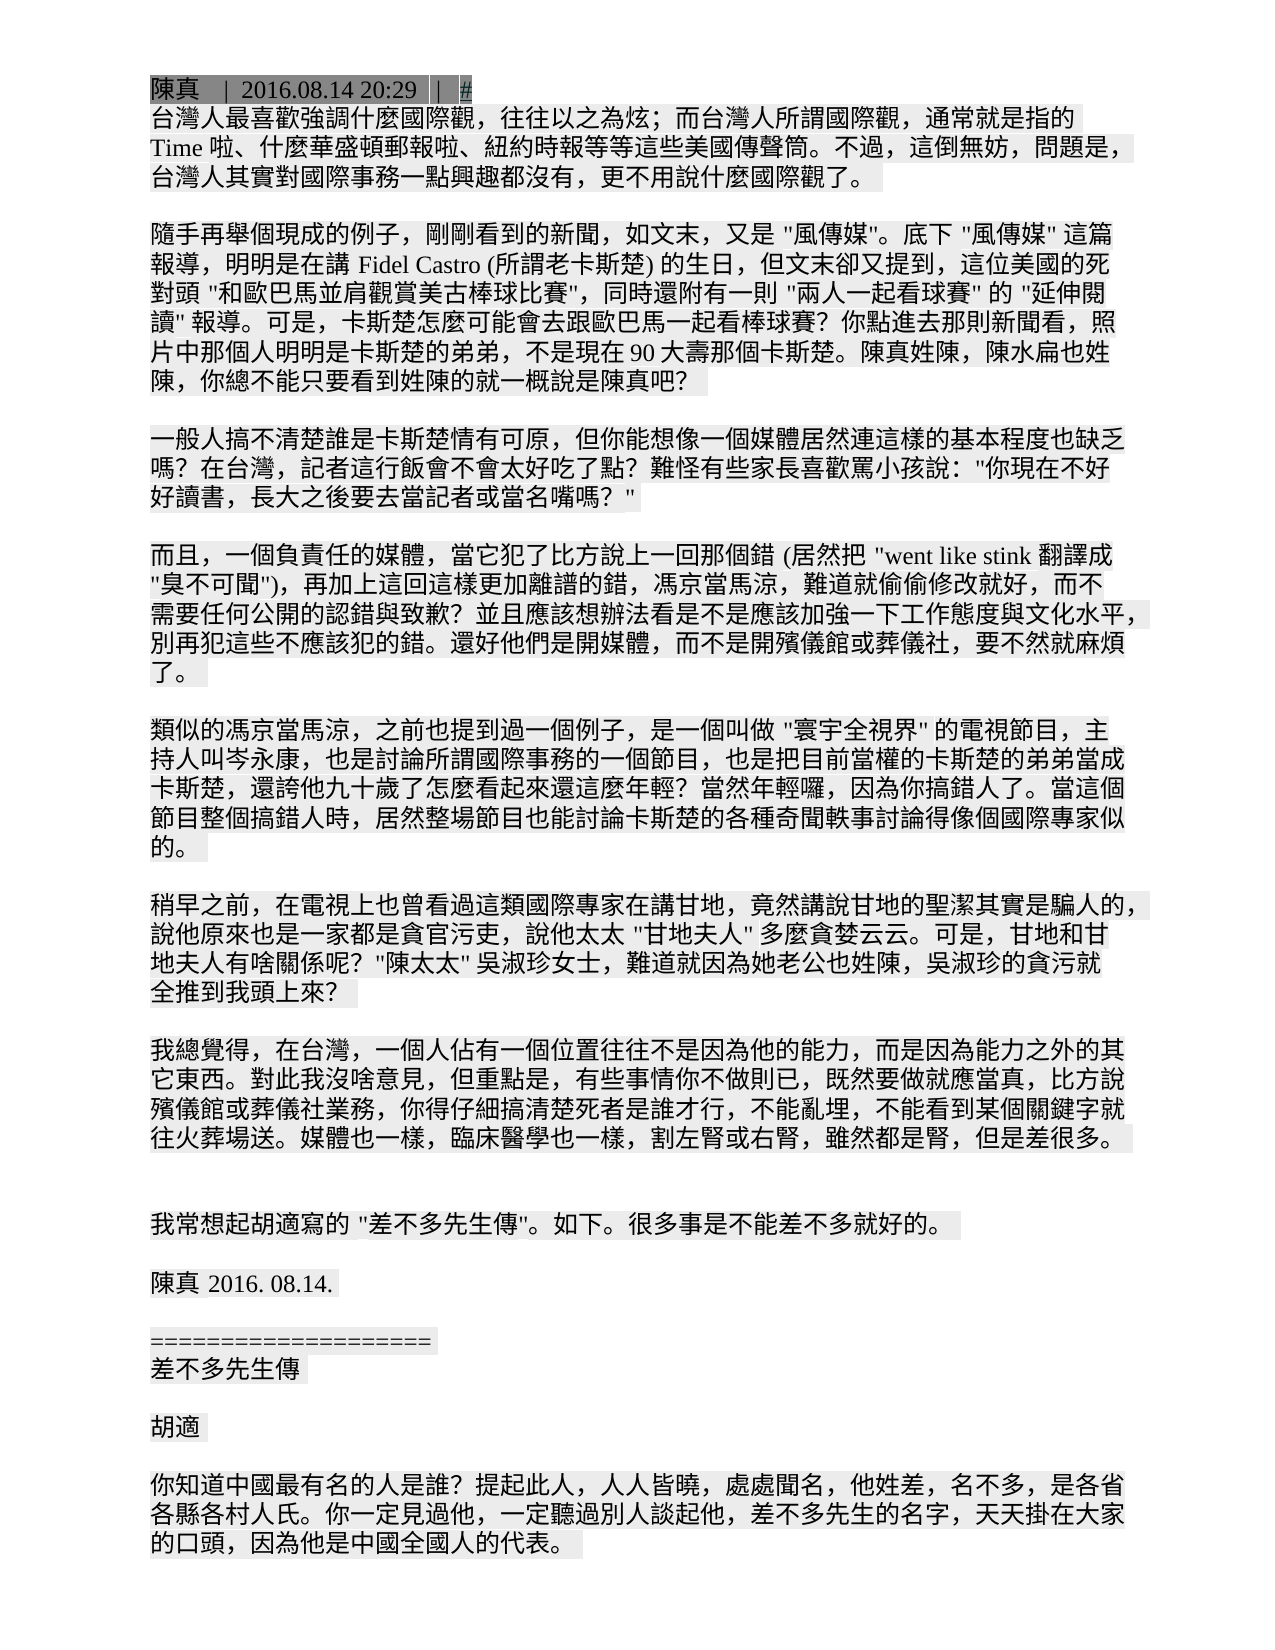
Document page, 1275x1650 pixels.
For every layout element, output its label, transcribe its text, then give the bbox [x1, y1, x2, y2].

text 台灣人最喜歡強調什麼國際觀，往往以之為炫；而台灣人所謂國際觀，通常就是指的 Time 啦、什麼華盛頓郵報啦、紐約時報等等這些美國傳聲筒。不過，這倒無妨，問題是，台灣人其實對國際事務一點興趣都沒有，更不用說什麼國際觀了。 隨手再舉個現成的例子，剛剛看到的新聞，如文末，又是 "風傳媒"。底下 "風傳媒" 這篇報導，明明是在講 Fidel Castro (所謂老卡斯楚) 的生日，但文末卻又提到，這位美國的死對頭 "和歐巴馬並肩觀賞美古棒球比賽"，同時還附有一則 "兩人一起看球賽" 的 "延伸閱讀" 報導。可是，卡斯楚怎麼可能會去跟歐巴馬一起看棒球賽？你點進去那則新聞看，照片中那個人明明是卡斯楚的弟弟，不是現在90大壽那個卡斯楚。陳真姓陳，陳水扁也姓陳，你總不能只要看到姓陳的就一概說是陳真吧？ 一般人搞不清楚誰是卡斯楚情有可原，但你能想像一個媒體居然連這樣的基本程度也缺乏嗎？在台灣，記者這行飯會不會太好吃了點？難怪有些家長喜歡罵小孩說："你現在不好好讀書，長大之後要去當記者或當名嘴嗎？" 而且，一個負責任的媒體，當它犯了比方說上一回那個錯 (居然把 "went like stink 翻譯成 "臭不可聞")，再加上這回這樣更加離譜的錯，馮京當馬涼，難道就偷偷修改就好，而不需要任何公開的認錯與致歉？並且應該想辦法看是不是應該加強一下工作態度與文化水平，別再犯這些不應該犯的錯。還好他們是開媒體，而不是開殯儀館或葬儀社，要不然就麻煩了。 類似的馮京當馬涼，之前也提到過一個例子，是一個叫做 "寰宇全視界" 的電視節目，主持人叫岑永康，也是討論所謂國際事務的一個節目，也是把目前當權的卡斯楚的弟弟當成卡斯楚，還誇他九十歲了怎麼看起來還這麼年輕？當然年輕囉，因為你搞錯人了。當這個節目整個搞錯人時，居然整場節目也能討論卡斯楚的各種奇聞軼事討論得像個國際專家似的。 稍早之前，在電視上也曾看過這類國際專家在講甘地，竟然講說甘地的聖潔其實是騙人的，說他原來也是一家都是貪官污吏，說他太太 "甘地夫人" 多麼貪婪云云。可是，甘地和甘地夫人有啥關係呢？"陳太太" 吳淑珍女士，難道就因為她老公也姓陳，吳淑珍的貪污就全推到我頭上來？ 我總覺得，在台灣，一個人佔有一個位置往往不是因為他的能力，而是因為能力之外的其它東西。對此我沒啥意見，但重點是，有些事情你不做則已，既然要做就應當真，比方說殯儀館或葬儀社業務，你得仔細搞清楚死者是誰才行，不能亂埋，不能看到某個關鍵字就往火葬場送。媒體也一樣，臨床醫學也一樣，割左腎或右腎，雖然都是腎，但是差很多。 我常想起胡適寫的 "差不多先生傳"。如下。很多事是不能差不多就好的。 陳真 2016. 08.14. ==================== 差不多先生傳 胡適 你知道中國最有名的人是誰？提起此人，人人皆曉，處處聞名，他姓差，名不多，是各省各縣各村人氏。你一定見過他，一定聽過別人談起他，差不多先生的名字，天天掛在大家的口頭，因為他是中國全國人的代表。 差不多先生的相貌，和你和我都差不多。他有一雙眼睛，但看的不很清楚；有兩隻耳朵，但聽的不很分明；有鼻子和嘴，但他對於氣味和口味都不很講究；他的腦子也不小，但他的記性卻不很精明，他的思想也不細密。他常常說：「凡事只要差不多，就好了。何必太精明呢？」 他小時候，他媽叫他去買紅糖，他買了白糖回來，他媽罵他，他搖搖頭道：「紅糖，白糖，不是差不多嗎？」 他在學堂的時候，先生問他：「直隸省的西邊是哪一省？」他說是陝西。先生說：「錯了，是山西，不是陝西。」他說：「陝西同山西，不是差不多嗎？」 後來他在一個錢鋪裏做夥計；他也會寫，也會算，只是總不會精細；十字常常寫成千字，千字常常寫成十字。掌櫃的生氣了，常常罵他，他只笑嘻嘻地賠小心道：「千字比十字多一小撇，不是差不多嗎？」 有一天，他為了一件要緊的事，要搭火車到上海去，他從從容容地走到火車站，遲了兩分鐘，火車已開走了。他白瞪著眼，望著遠遠的火車上的煤煙，搖搖頭道：「只好明天再走了，今天走同明天走，也還差不多；可是火車公司未免太認真了。八點三十分開，同八點三十二分開，不是差不多嗎？」他一面說，一面慢慢地走回家，心裏總不很明白為甚麼火車不肯等他兩分鐘。 有一天，他忽然得一急病，趕快叫家人去請東街的汪先生。那家人急急忙忙跑去，一時尋不著東街的汪大夫，卻把西街的牛醫王大夫請來了。差不多先生病在牀上，知道尋錯了人；但病急了，身上痛苦，心裏焦急，等不得了，心裏想道：「好在王大夫同汪大夫也差不多，讓他試試看罷。」於是這位牛醫王大夫走近牀前，用醫牛的法子給差不多先生治病。不上一點鐘，差不多先生就一命嗚呼了。 差不多先生差不多要死的時候，一口氣斷斷續續地說道：「活人同死人也差……差……差……不多，……凡事只要……差……差……不多……就……好了，何……必……太……太認真呢？」他說完了這句格言，就絕了氣。 他死後，大家都很稱讚差不多先生樣樣事情看得破，想得通；大家都說他一生不肯認真，不肯算帳，不肯計較，真是一位有德行的人。於是大家給他取個死後的法號，叫他做圓通大師。 他的名譽愈傳愈遠，愈久愈大，無數無數的人，都學他的榜樣，於是人人都成了一個差不多先生。──然而中國從此就成了一個懶人國了。 =============== http://www.storm.mg/article/154122 我還活著！古巴革命傳奇卡斯楚歡慶90大壽 不忘批歐巴馬：「去廣島怎麼不道歉？」 風傳媒 韓亞庭 2016年08月14日 古巴舉國歡騰，全國上下於13日在首都哈瓦那（Havana）一同慶祝革命領導人卡斯楚（Fidel Alejandro Castro Ruz）90歲生日快樂，這位傳奇人物不僅罕見的公開露面，更於14日在官方媒體上發表文章，謝謝國民的支持，並「順便」批評美國總統歐巴馬：「你都知道原子彈的威力，那你去廣島演講的時候怎麼不道歉？」 卡斯楚被公認為「世上被暗殺次數最多的人物」，就連他自己也很驚訝能活到90歲，在他14日發表一系列名為《生日這天》（The Birthday）的文章中提到：「我的退位並讓弟弟勞爾（Raúl Castro）接手，好像讓敵人以為他們的剷除異己計劃成功了，美國總統們的權謀伎倆（Machiavellian plans）總是讓我笑掉大牙。」 儘管曾和歐巴馬並肩觀賞美古棒球比賽，席間兩人互動更被視為兩國長達半世紀敵對狀態的終了，但在面對昔日死對頭的美國，他仍有話直說，批評歐巴馬5月的廣島之行少了一句道歉，認為他的演講「很狹隘、根本沒有高度（lacking stature）」。 【延伸閱讀：棒球場上泯恩仇 歐巴馬、卡斯楚並肩觀賞美古大戰】網址如下：http://www.storm.mg/article/92460 [150, 104, 1125, 1559]
text 陳真 | 2016.08.14 20:29 | # [150, 75, 1125, 104]
